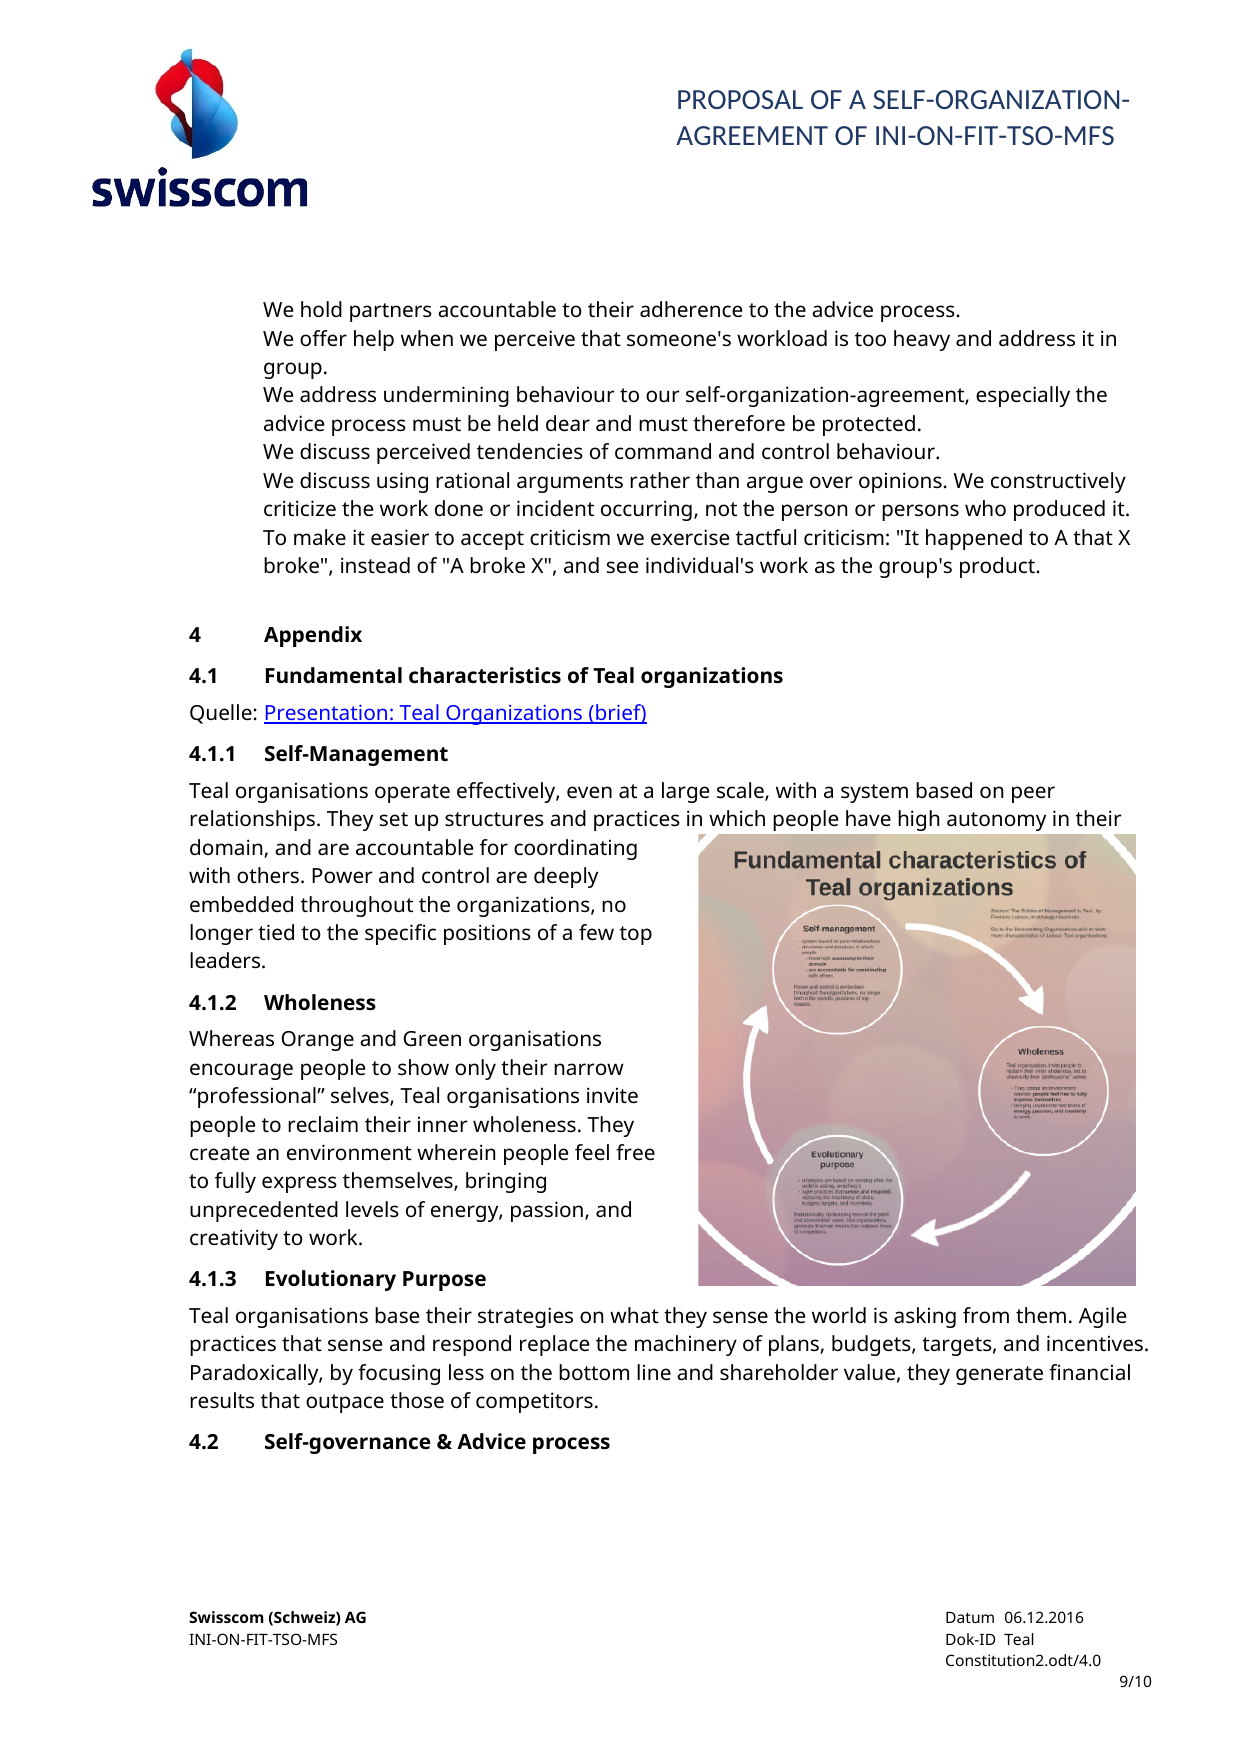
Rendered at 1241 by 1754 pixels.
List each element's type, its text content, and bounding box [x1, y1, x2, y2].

subtitle Appendix [189, 621, 1152, 649]
subtitle Self-governance & Advice process [189, 1427, 1152, 1456]
text We hold partners accountable to their adherence to the advice process. [263, 295, 1152, 324]
subtitle Wholeness [189, 988, 698, 1016]
text We discuss using rational arguments rather than argue over opinions. We constructively criticize the work done or incident occurring, not the person or persons who produced it. [263, 466, 1152, 523]
text We address undermining behaviour to our self-organization-agreement, especially the advice process must be held dear and must therefore be protected. [263, 381, 1152, 437]
picture [91, 47, 308, 207]
picture [698, 834, 1136, 1286]
subtitle Fundamental characteristics of Teal organizations [189, 662, 1152, 690]
text Whereas Orange and Green organisations encourage people to show only their narrow “professional” selves, Teal organisations invite people to reclaim their inner wholeness. They create an environment wherein people feel free to fully express themselves, bringing unprecedented levels of energy, passion, and creativity to work. [189, 1024, 698, 1252]
text We discuss perceived tendencies of command and control behaviour. [263, 437, 1152, 466]
subtitle [1136, 988, 1152, 1016]
text Quelle: Presentation: Teal Organizations (brief) [189, 698, 1152, 727]
text Teal organisations operate effectively, even at a large scale, with a system based on peer relationships. They set up structures and practices in which people have high autonomy in their domain, and are accountable for coordinating with others. Power and control are deeply embedded throughout the organizations, no longer tied to the specific positions of a few top leaders. [189, 776, 1152, 975]
text To make it easier to accept criticism we exercise tactful criticism: "It happened to A that X broke", instead of "A broke X", and see individual's work as the group's product. [263, 523, 1152, 580]
subtitle Self-Management [189, 739, 1152, 768]
text We offer help when we perceive that someone's workload is too heavy and address it in group. [263, 324, 1152, 381]
subtitle Evolutionary Purpose [189, 1264, 1152, 1293]
text Teal organisations base their strategies on what they sense the world is asking from them. Agile practices that sense and respond replace the machinery of plans, budgets, targets, and incentives. Paradoxically, by focusing less on the bottom line and shareholder value, they generate financial results that outpace those of competitors. [189, 1301, 1152, 1415]
